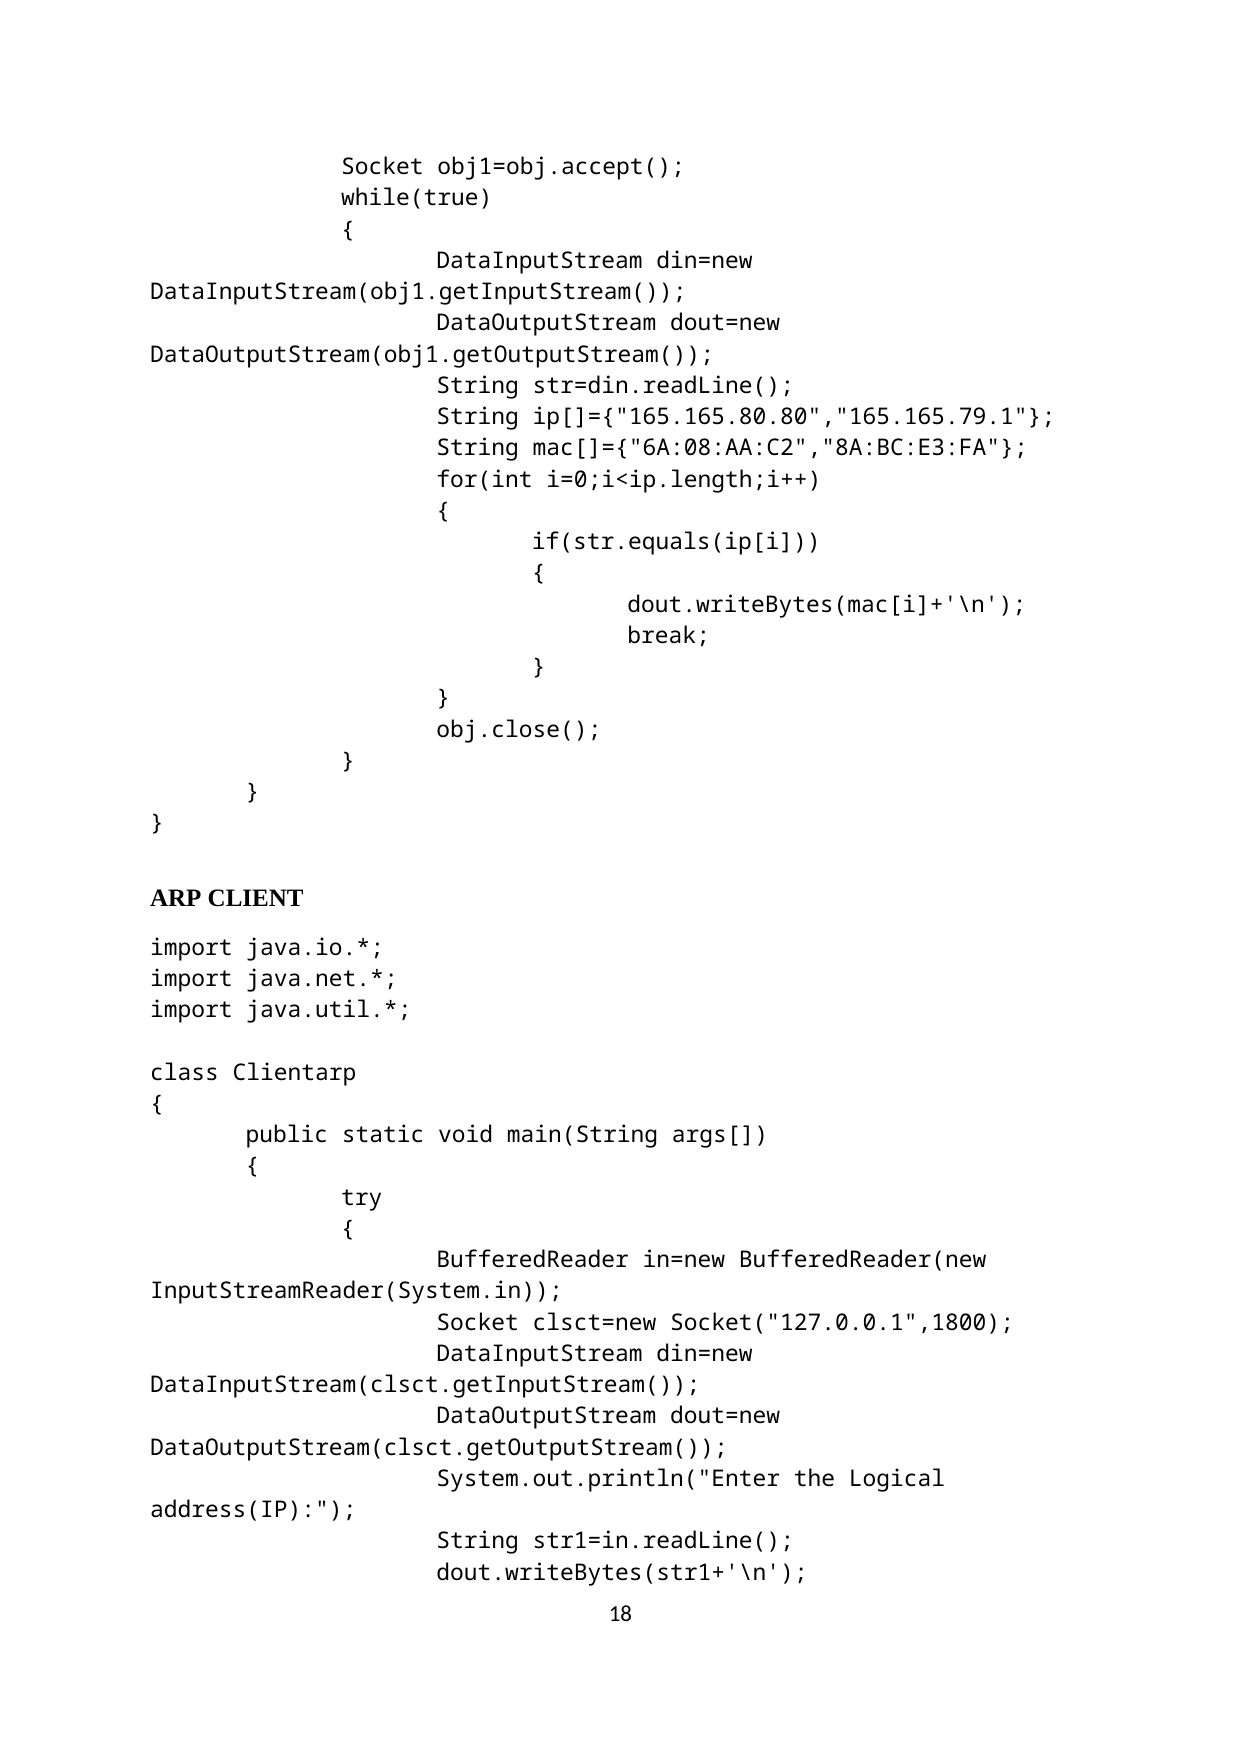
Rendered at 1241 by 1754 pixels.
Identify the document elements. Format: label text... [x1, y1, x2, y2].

text if(str.equals(ip[i])) [150, 525, 1090, 556]
text } [150, 744, 1090, 775]
text for(int i=0;i<ip.length;i++) [150, 462, 1090, 494]
text } [150, 806, 1090, 837]
text String str=din.readLine(); [150, 369, 1090, 400]
text class Clientarp [150, 1056, 1090, 1087]
text obj.close(); [150, 712, 1090, 744]
text System.out.println("Enter the Logical address(IP):"); [150, 1462, 1090, 1524]
text { [150, 212, 1090, 244]
text try [150, 1181, 1090, 1212]
text ARP CLIENT [150, 884, 1090, 912]
text DataOutputStream dout=new DataOutputStream(obj1.getOutputStream()); [150, 306, 1090, 369]
text dout.writeBytes(mac[i]+'\n'); [150, 587, 1090, 619]
text String ip[]={"165.165.80.80","165.165.79.1"}; [150, 400, 1090, 431]
text import java.net.*; [150, 962, 1090, 993]
text break; [150, 619, 1090, 650]
text } [150, 650, 1090, 681]
text BufferedReader in=new BufferedReader(new InputStreamReader(System.in)); [150, 1243, 1090, 1306]
text import java.util.*; [150, 993, 1090, 1024]
text { [150, 494, 1090, 525]
text String mac[]={"6A:08:AA:C2","8A:BC:E3:FA"}; [150, 431, 1090, 462]
text } [150, 775, 1090, 806]
text public static void main(String args[]) [150, 1118, 1090, 1149]
text Socket obj1=obj.accept(); [150, 150, 1090, 181]
text { [150, 1087, 1090, 1118]
text DataInputStream din=new DataInputStream(obj1.getInputStream()); [150, 244, 1090, 306]
text import java.io.*; [150, 931, 1090, 962]
text Socket clsct=new Socket("127.0.0.1",1800); [150, 1306, 1090, 1337]
text { [150, 556, 1090, 587]
text String str1=in.readLine(); [150, 1524, 1090, 1556]
text DataOutputStream dout=new DataOutputStream(clsct.getOutputStream()); [150, 1399, 1090, 1462]
text { [150, 1212, 1090, 1243]
text { [150, 1149, 1090, 1181]
text } [150, 681, 1090, 712]
text while(true) [150, 181, 1090, 212]
text DataInputStream din=new DataInputStream(clsct.getInputStream()); [150, 1337, 1090, 1399]
text dout.writeBytes(str1+'\n'); [150, 1556, 1090, 1587]
